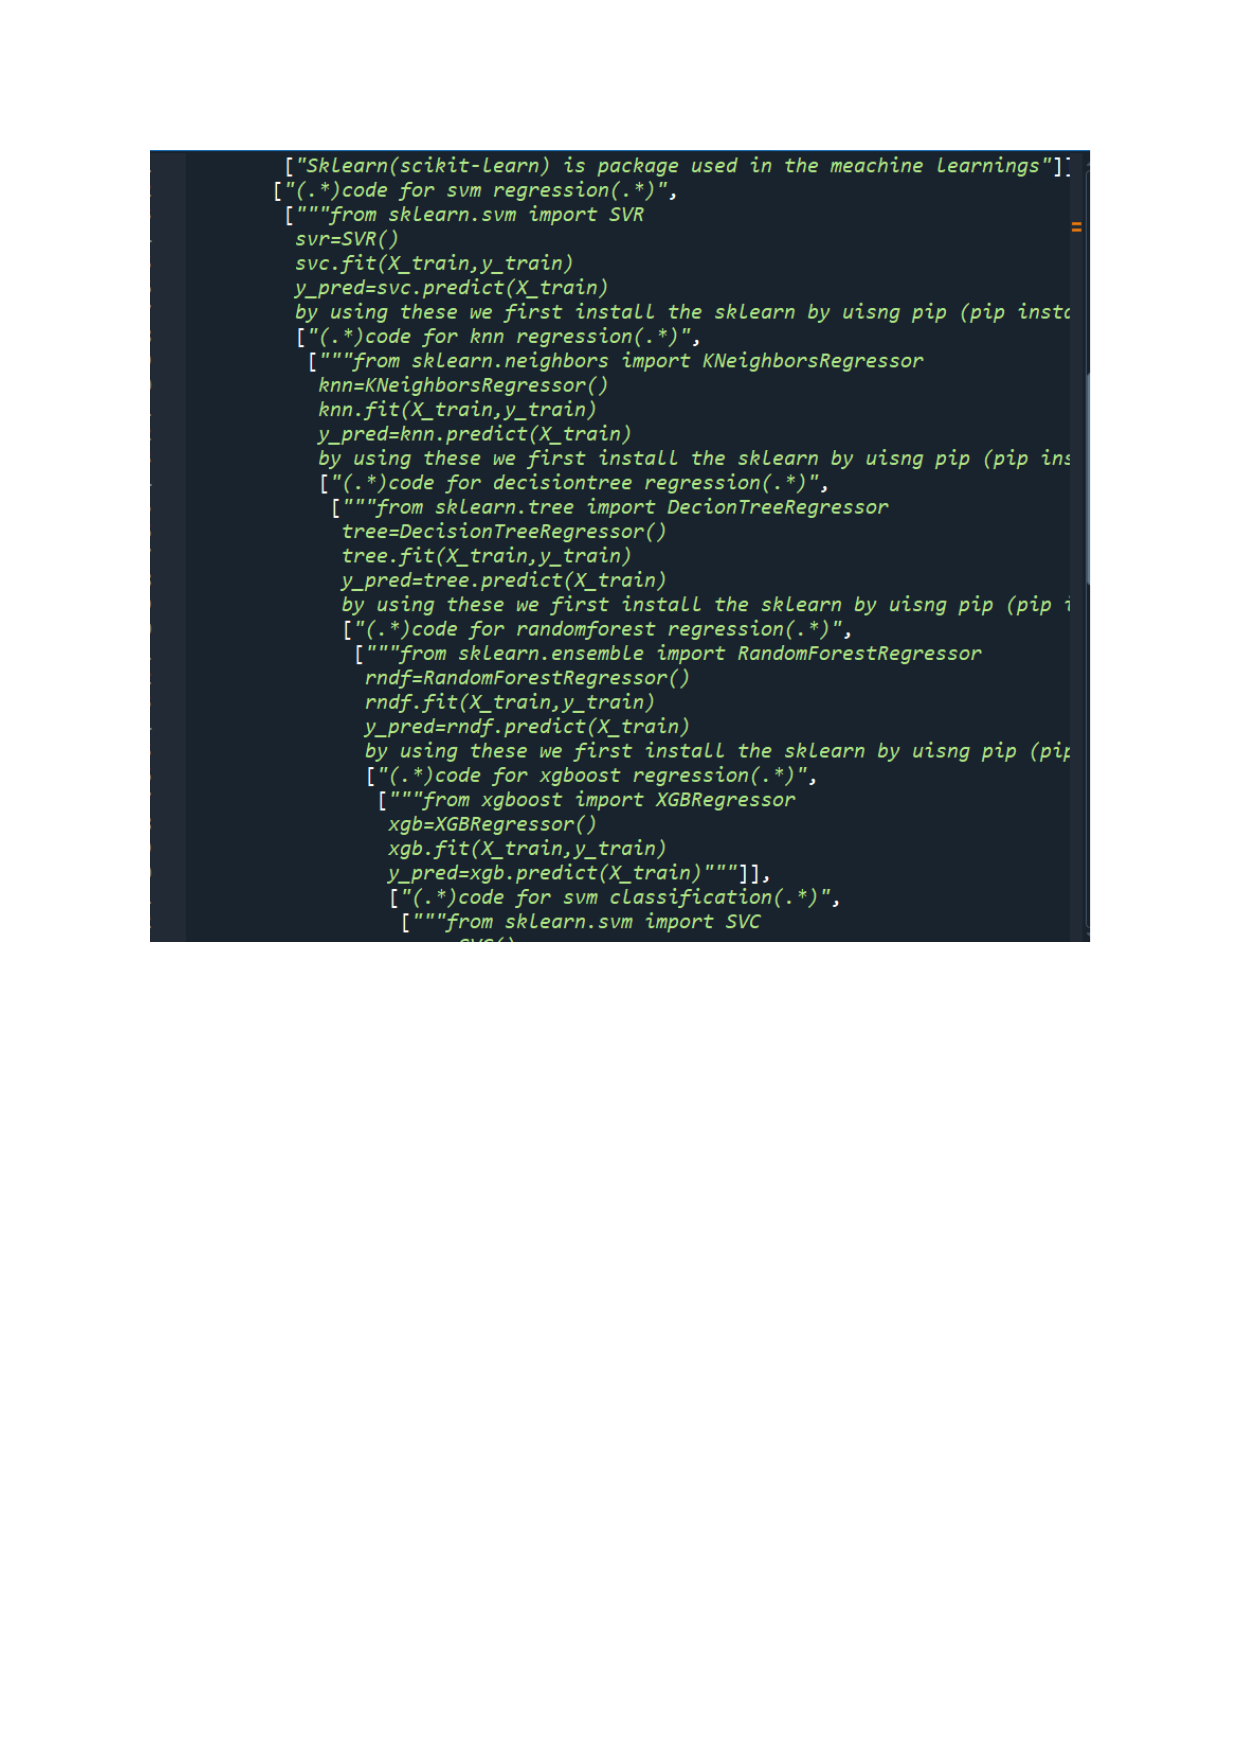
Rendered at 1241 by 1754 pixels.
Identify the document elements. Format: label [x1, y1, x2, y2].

picture [150, 150, 1091, 942]
